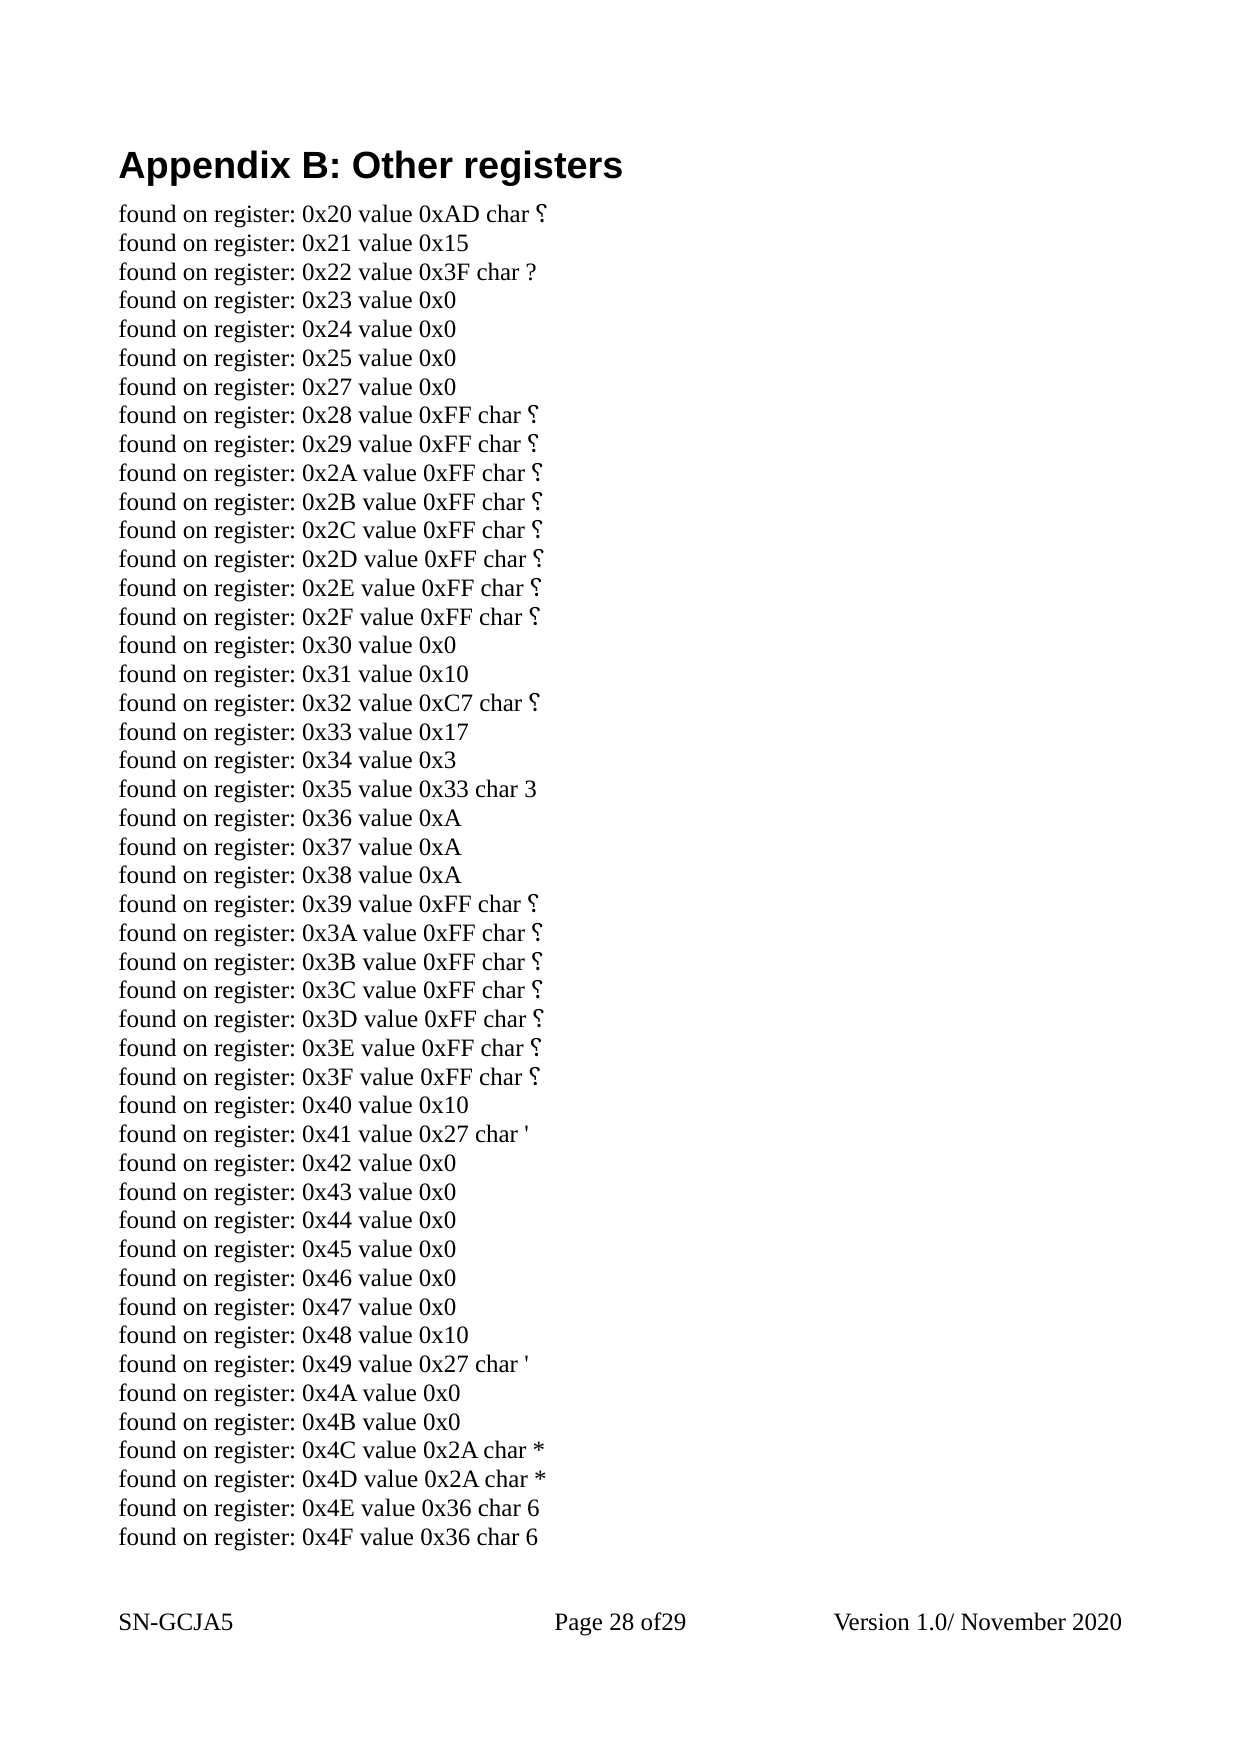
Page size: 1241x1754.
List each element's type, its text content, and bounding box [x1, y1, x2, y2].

text found on register: 0x39 value 0xFF char ⸮ [118, 889, 1122, 918]
text found on register: 0x4F value 0x36 char 6 [118, 1522, 1122, 1551]
text found on register: 0x2C value 0xFF char ⸮ [118, 516, 1122, 544]
text found on register: 0x2F value 0xFF char ⸮ [118, 602, 1122, 631]
text found on register: 0x3F value 0xFF char ⸮ [118, 1062, 1122, 1091]
text found on register: 0x42 value 0x0 [118, 1148, 1122, 1177]
text found on register: 0x25 value 0x0 [118, 343, 1122, 372]
text found on register: 0x20 value 0xAD char ⸮ [118, 199, 1122, 228]
text found on register: 0x46 value 0x0 [118, 1263, 1122, 1292]
text found on register: 0x36 value 0xA [118, 803, 1122, 832]
text found on register: 0x34 value 0x3 [118, 746, 1122, 774]
text found on register: 0x31 value 0x10 [118, 659, 1122, 688]
text found on register: 0x24 value 0x0 [118, 314, 1122, 343]
text found on register: 0x35 value 0x33 char 3 [118, 774, 1122, 803]
subtitle Appendix B: Other registers [118, 143, 1122, 187]
text found on register: 0x21 value 0x15 [118, 228, 1122, 257]
text found on register: 0x2E value 0xFF char ⸮ [118, 573, 1122, 602]
text found on register: 0x23 value 0x0 [118, 286, 1122, 314]
text found on register: 0x48 value 0x10 [118, 1321, 1122, 1349]
text found on register: 0x4C value 0x2A char * [118, 1436, 1122, 1464]
text found on register: 0x29 value 0xFF char ⸮ [118, 429, 1122, 458]
text found on register: 0x47 value 0x0 [118, 1292, 1122, 1321]
text found on register: 0x28 value 0xFF char ⸮ [118, 401, 1122, 429]
text found on register: 0x2A value 0xFF char ⸮ [118, 458, 1122, 487]
text found on register: 0x22 value 0x3F char ? [118, 257, 1122, 286]
text found on register: 0x38 value 0xA [118, 861, 1122, 889]
text found on register: 0x4E value 0x36 char 6 [118, 1493, 1122, 1522]
text found on register: 0x41 value 0x27 char ' [118, 1119, 1122, 1148]
text found on register: 0x40 value 0x10 [118, 1091, 1122, 1119]
text found on register: 0x4D value 0x2A char * [118, 1464, 1122, 1493]
text found on register: 0x4B value 0x0 [118, 1407, 1122, 1436]
text found on register: 0x37 value 0xA [118, 832, 1122, 861]
text found on register: 0x4A value 0x0 [118, 1378, 1122, 1407]
text found on register: 0x3C value 0xFF char ⸮ [118, 976, 1122, 1004]
text found on register: 0x27 value 0x0 [118, 372, 1122, 401]
text found on register: 0x3D value 0xFF char ⸮ [118, 1004, 1122, 1033]
text found on register: 0x43 value 0x0 [118, 1177, 1122, 1206]
text found on register: 0x44 value 0x0 [118, 1206, 1122, 1234]
text found on register: 0x32 value 0xC7 char ⸮ [118, 688, 1122, 717]
text found on register: 0x49 value 0x27 char ' [118, 1349, 1122, 1378]
text found on register: 0x33 value 0x17 [118, 717, 1122, 746]
text found on register: 0x3B value 0xFF char ⸮ [118, 947, 1122, 976]
text found on register: 0x45 value 0x0 [118, 1234, 1122, 1263]
text found on register: 0x3A value 0xFF char ⸮ [118, 918, 1122, 947]
text found on register: 0x2D value 0xFF char ⸮ [118, 544, 1122, 573]
text found on register: 0x3E value 0xFF char ⸮ [118, 1033, 1122, 1062]
text found on register: 0x2B value 0xFF char ⸮ [118, 487, 1122, 516]
text found on register: 0x30 value 0x0 [118, 631, 1122, 659]
